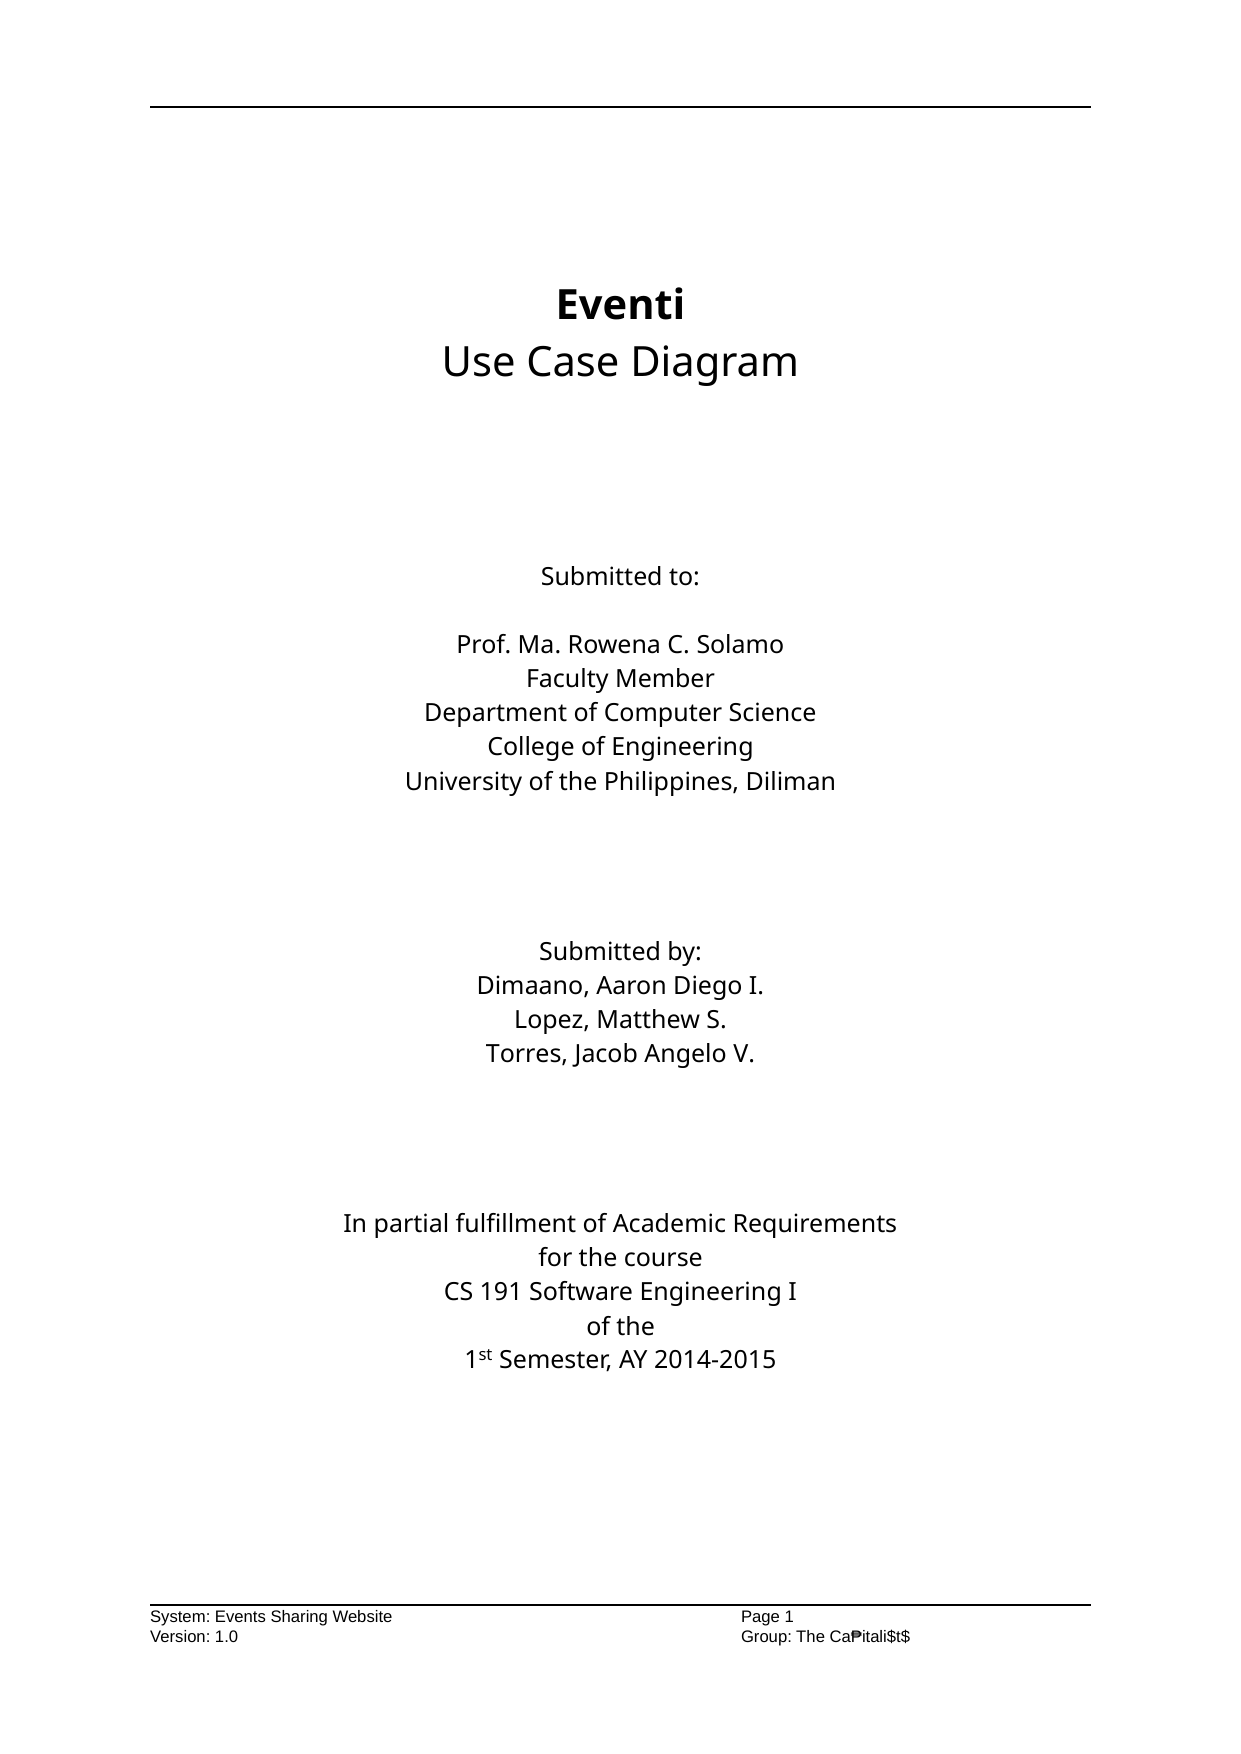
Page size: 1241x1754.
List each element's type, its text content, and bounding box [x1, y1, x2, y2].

text Lopez, Matthew S. [150, 1002, 1091, 1036]
text CS 191 Software Engineering I [150, 1274, 1091, 1308]
text Use Case Diagram [150, 332, 1091, 388]
text Faculty Member [150, 661, 1091, 695]
text Submitted by: [150, 933, 1091, 967]
text University of the Philippines, Diliman [150, 763, 1091, 797]
text Submitted to: [150, 559, 1091, 593]
text Prof. Ma. Rowena C. Solamo [150, 627, 1091, 661]
text Dimaano, Aaron Diego I. [150, 967, 1091, 1002]
subtitle Eventi [150, 275, 1091, 332]
text College of Engineering [150, 729, 1091, 763]
text for the course [150, 1240, 1091, 1274]
text In partial fulfillment of Academic Requirements [150, 1206, 1091, 1240]
text Torres, Jacob Angelo V. [150, 1036, 1091, 1070]
text 1st Semester, AY 2014-2015 [150, 1342, 1091, 1376]
text Department of Computer Science [150, 695, 1091, 729]
text of the [150, 1308, 1091, 1342]
